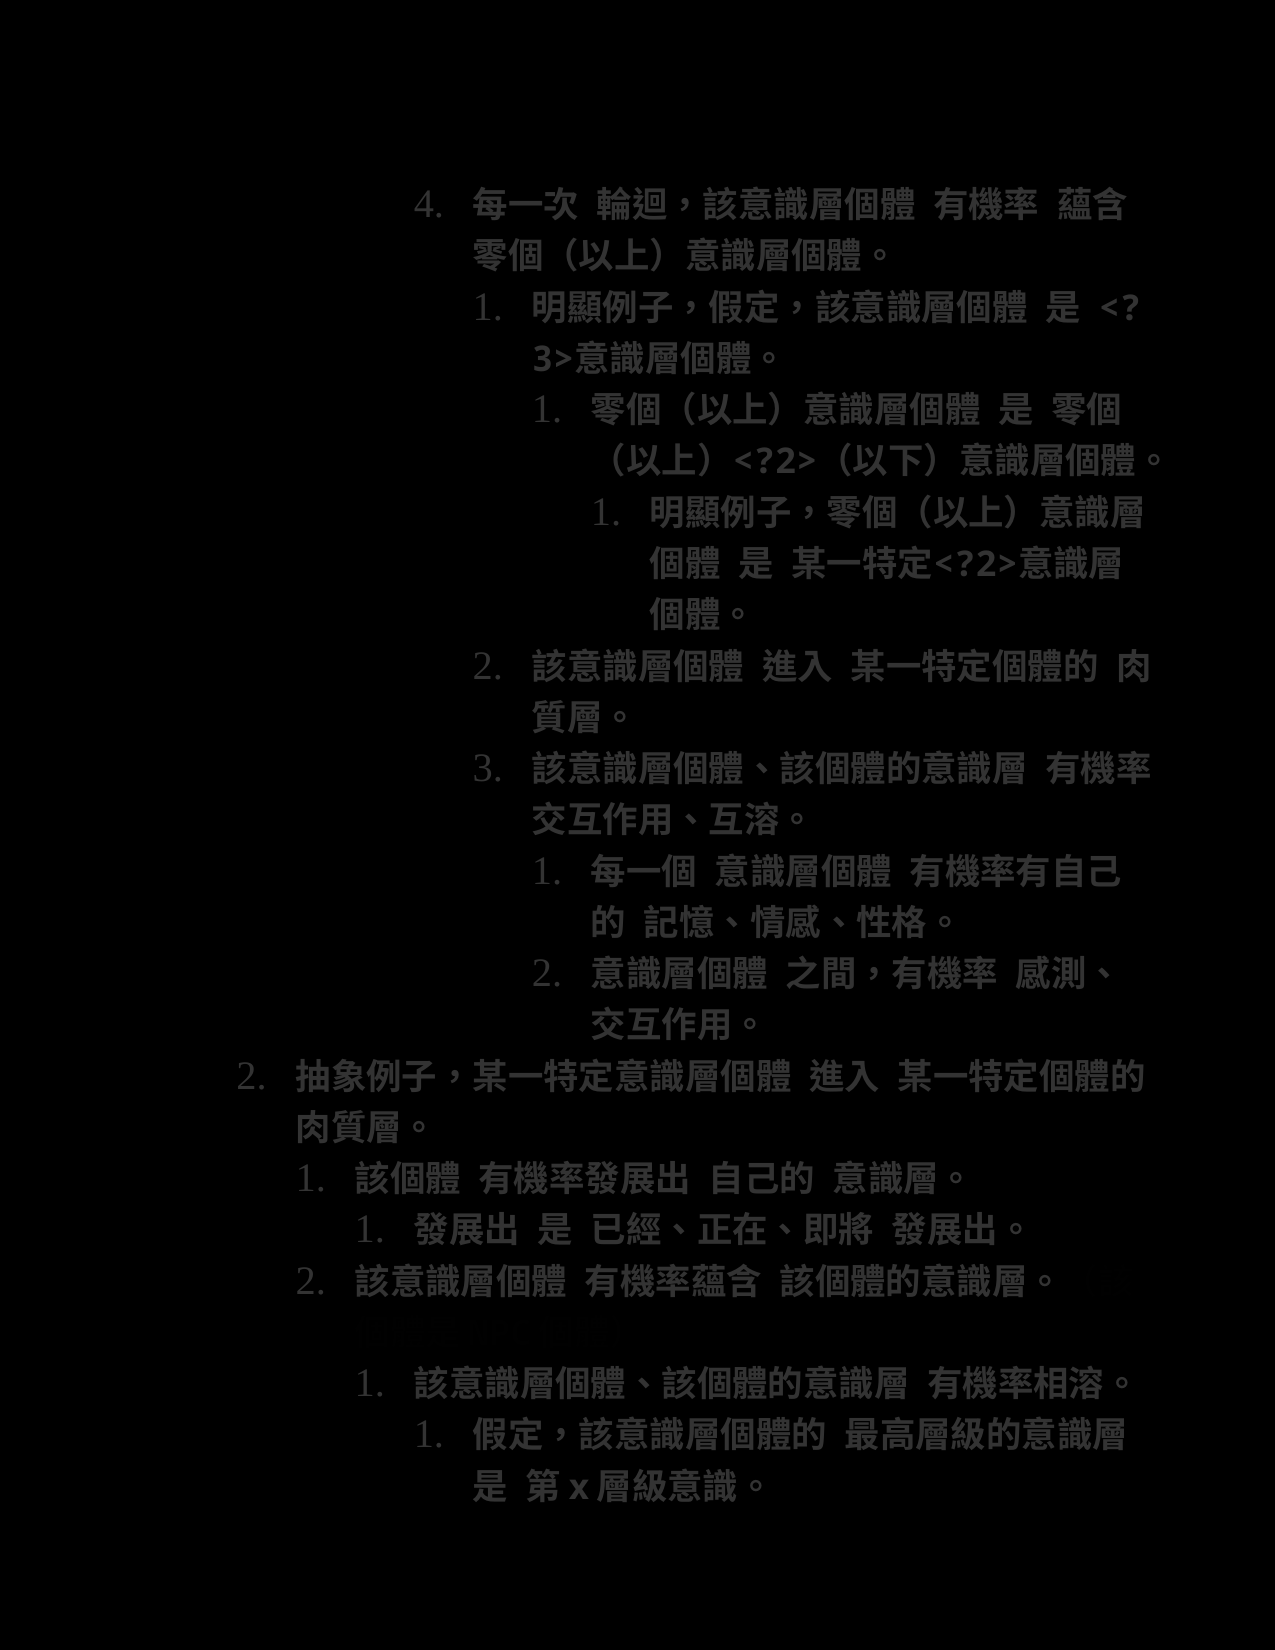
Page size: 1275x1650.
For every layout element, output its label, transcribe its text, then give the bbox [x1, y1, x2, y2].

list 該意識層個體 有機率蘊含 該個體的意識層。（該個體是NPC個體） [295, 1253, 1157, 1356]
list 該意識層個體、該個體的意識層 有機率 交互作用、互溶。 [472, 741, 1157, 843]
list 零個（以上）意識層個體 是 零個（以上）<?2>（以下）意識層個體。 [532, 382, 1157, 484]
list 發展出 是 已經、正在、即將 發展出。 [354, 1202, 1157, 1253]
list 意識層個體 之間，有機率 感測、交互作用。 [532, 946, 1157, 1048]
list 該意識層個體、該個體的意識層 有機率相溶。 [354, 1356, 1157, 1407]
list 該意識層個體 進入 某一特定個體的 肉質層。 [472, 638, 1157, 741]
list 抽象例子，某一特定意識層個體 進入 某一特定個體的 肉質層。 [236, 1048, 1157, 1151]
list 每一個 意識層個體 有機率有自己的 記憶、情感、性格。 [532, 843, 1157, 946]
list 明顯例子，假定，該意識層個體 是 <?3>意識層個體。 [472, 279, 1157, 382]
list 明顯例子，零個（以上）意識層個體 是 某一特定<?2>意識層個體。 [591, 484, 1157, 638]
list 每一次 輪迴，該意識層個體 有機率 蘊含 零個（以上）意識層個體。 [413, 176, 1157, 279]
list 該個體 有機率發展出 自己的 意識層。 [295, 1151, 1157, 1202]
list 假定，該意識層個體的 最高層級的意識層 是 第x層級意識。 [413, 1407, 1157, 1509]
